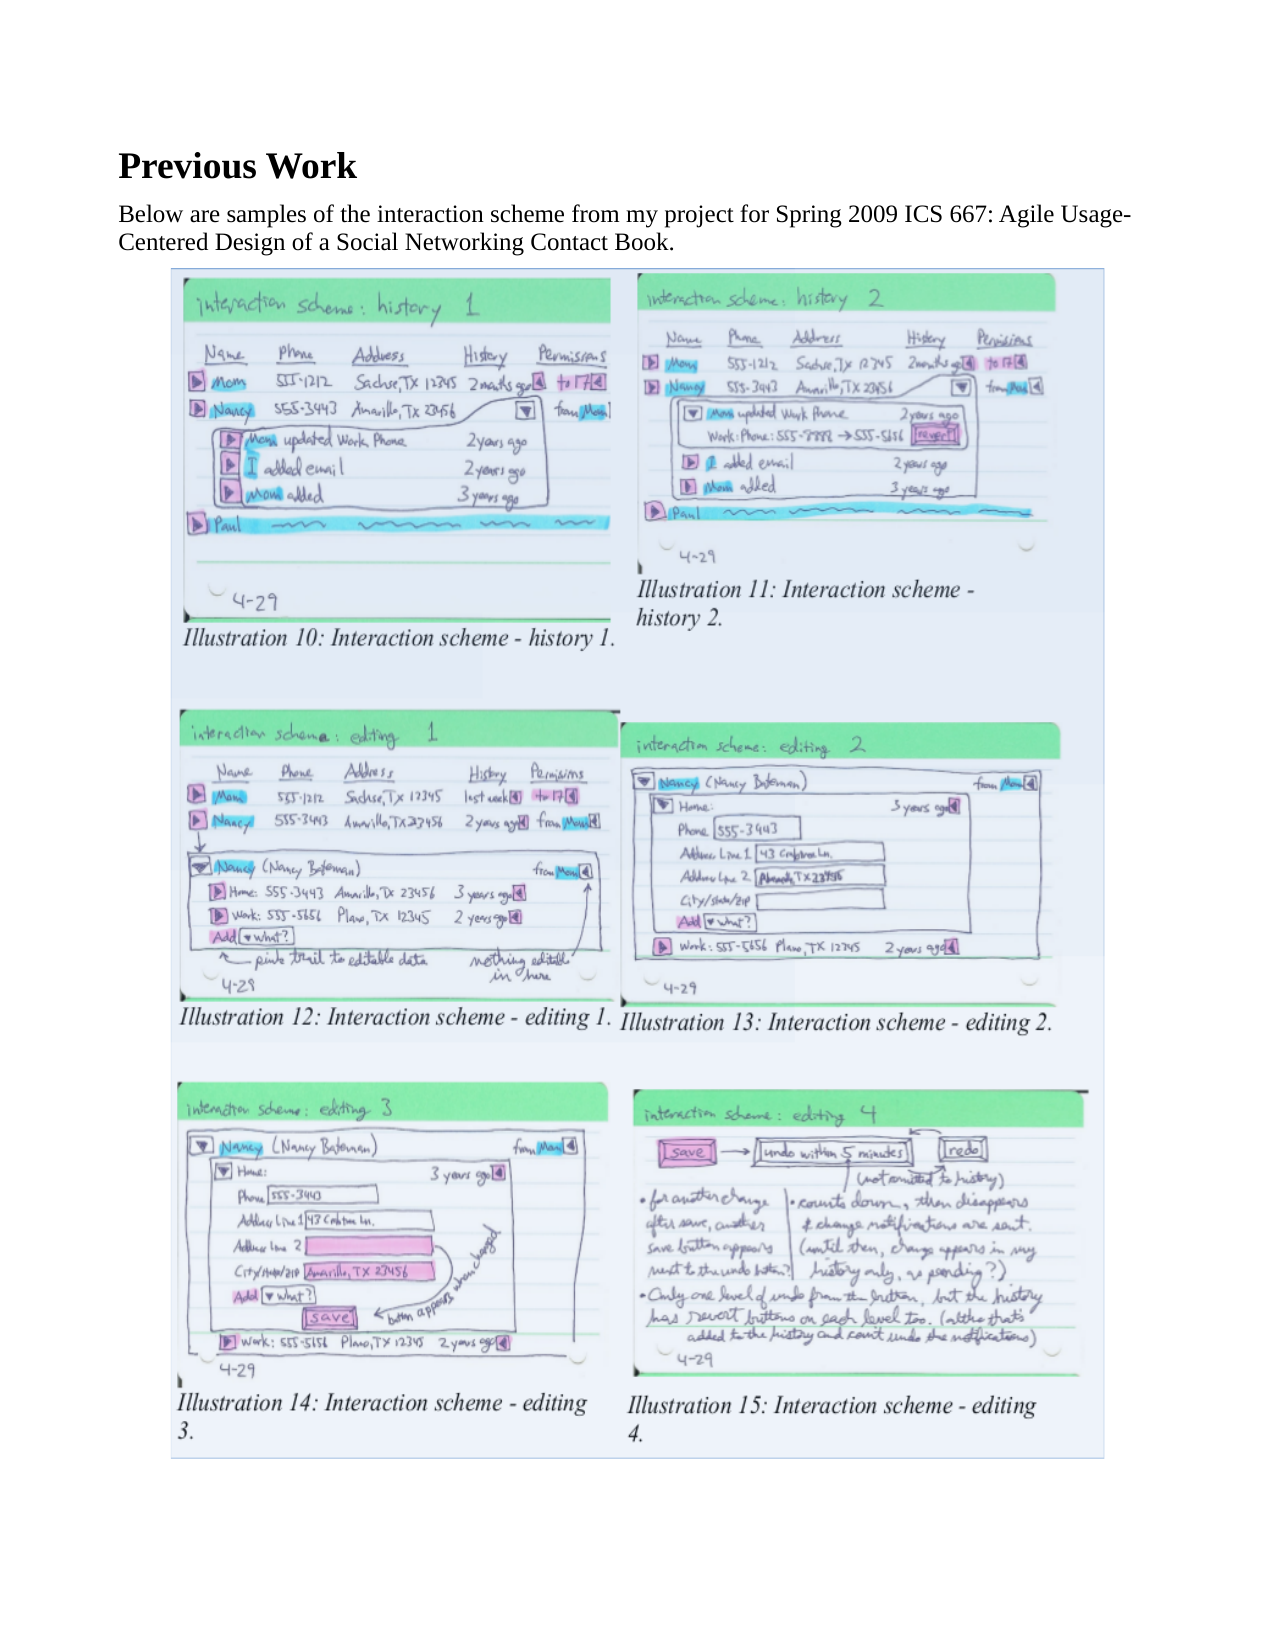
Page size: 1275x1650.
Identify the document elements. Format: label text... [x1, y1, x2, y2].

text Below are samples of the interaction scheme from my project for Spring 2009 ICS 667: Agile Usage-Centered Design of a Social Networking Contact Book. [118, 199, 1157, 256]
picture [170, 268, 1105, 1459]
subtitle Previous Work [118, 143, 1157, 186]
